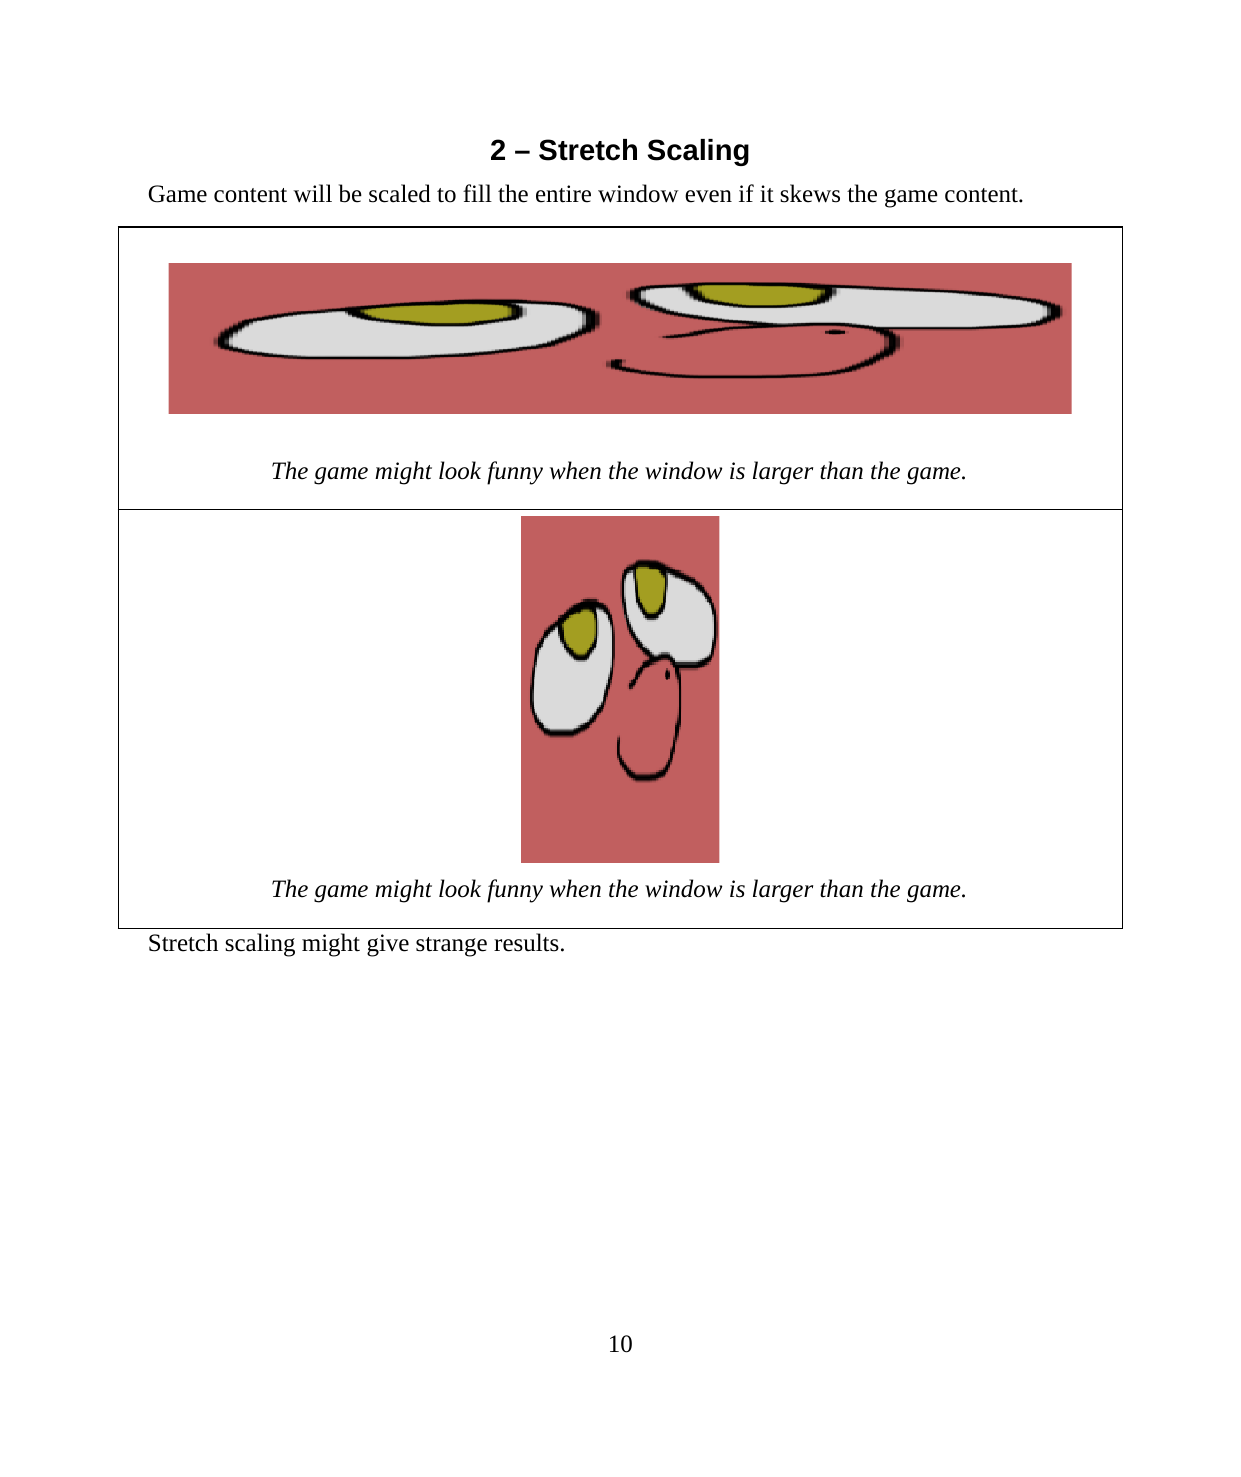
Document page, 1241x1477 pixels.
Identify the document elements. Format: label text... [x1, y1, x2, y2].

subtitle 2 – Stretch Scaling [118, 133, 1122, 166]
table_cell The game might look funny when the window is larger than the game. [119, 450, 1122, 509]
text Game content will be scaled to fill the entire window even if it skews the game content. [118, 179, 1122, 207]
table_header [119, 228, 1122, 450]
picture [168, 263, 1072, 414]
table_cell The game might look funny when the window is larger than the game. [119, 869, 1122, 927]
text Stretch scaling might give strange results. [118, 929, 1122, 957]
picture [521, 516, 720, 863]
table_cell [119, 510, 1122, 868]
